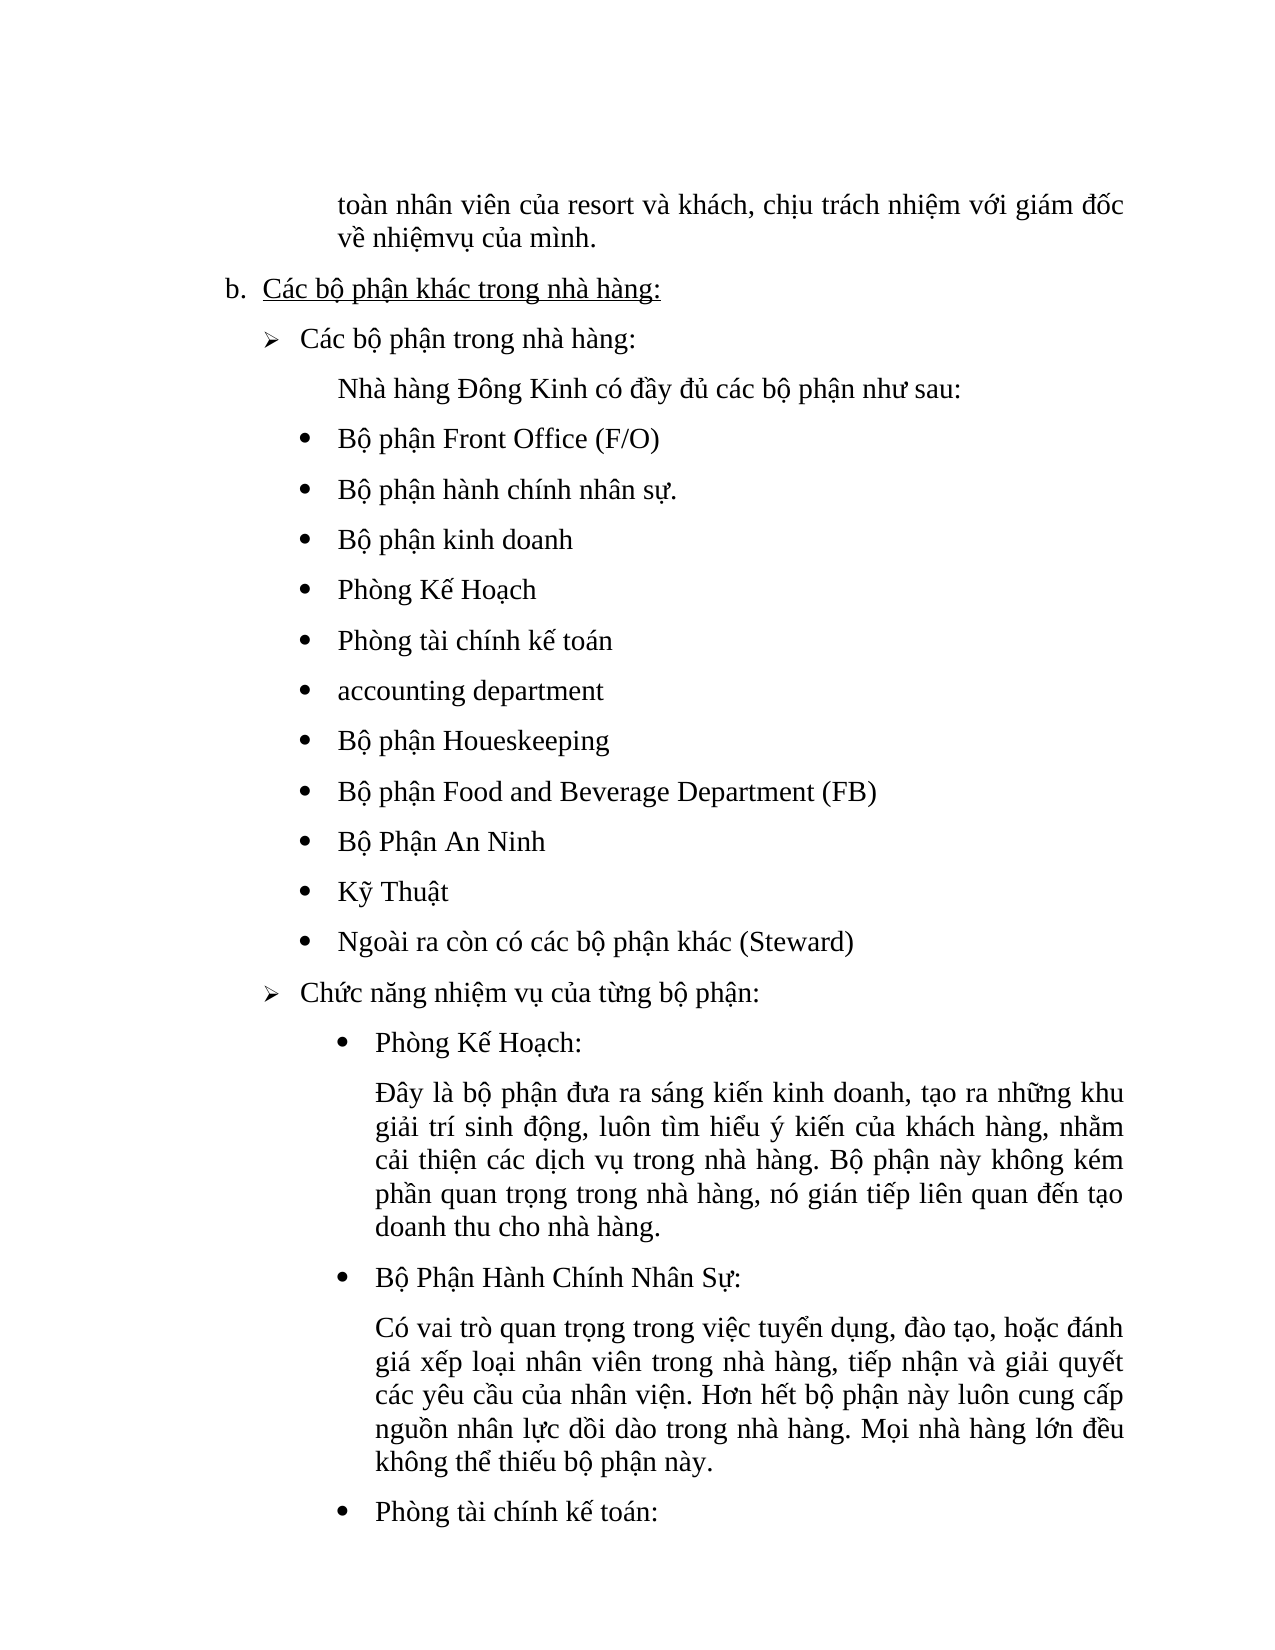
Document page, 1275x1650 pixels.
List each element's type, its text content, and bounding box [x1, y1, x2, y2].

list Bộ Phận Hành Chính Nhân Sự: [337, 1260, 1125, 1293]
list Bộ Phận An Ninh [300, 824, 1125, 858]
list Bộ phận Food and Beverage Department (FB) [300, 774, 1125, 807]
list Bộ phận Houeskeeping [300, 723, 1125, 757]
list Phòng Kế Hoạch: [337, 1025, 1125, 1059]
text Đây là bộ phận đưa ra sáng kiến kinh doanh, tạo ra những khu giải trí sinh động, luôn tìm hiểu ý kiến của khách hàng, nhằm cải thiện các dịch vụ trong nhà hàng. Bộ phận này không kém phần quan trọng trong nhà hàng, nó gián tiếp liên quan đến tạo doanh thu cho nhà hàng. [375, 1075, 1125, 1243]
list Bộ phận kinh doanh [300, 522, 1125, 556]
list Bộ phận hành chính nhân sự. [300, 472, 1125, 505]
text Có vai trò quan trọng trong việc tuyển dụng, đào tạo, hoặc đánh giá xếp loại nhân viên trong nhà hàng, tiếp nhận và giải quyết các yêu cầu của nhân viện. Hơn hết bộ phận này luôn cung cấp nguồn nhân lực dồi dào trong nhà hàng. Mọi nhà hàng lớn đều không thể thiếu bộ phận này. [375, 1310, 1125, 1478]
text Nhà hàng Đông Kinh có đầy đủ các bộ phận như sau: [337, 371, 1125, 405]
list Kỹ Thuật [300, 874, 1125, 908]
list toàn nhân viên của resort và khách, chịu trách nhiệm với giám đốc về nhiệmvụ của mình. [300, 187, 1125, 254]
list Các bộ phận trong nhà hàng: [262, 321, 1125, 354]
list Phòng tài chính kế toán: [337, 1494, 1125, 1528]
list Phòng tài chính kế toán [300, 623, 1125, 656]
list Ngoài ra còn có các bộ phận khác (Steward) [300, 924, 1125, 958]
list Chức năng nhiệm vụ của từng bộ phận: [262, 975, 1125, 1008]
list Các bộ phận khác trong nhà hàng: [225, 271, 1125, 304]
list Bộ phận Front Office (F/O) [300, 421, 1125, 455]
list Phòng Kế Hoạch [300, 572, 1125, 606]
list accounting department [300, 673, 1125, 707]
